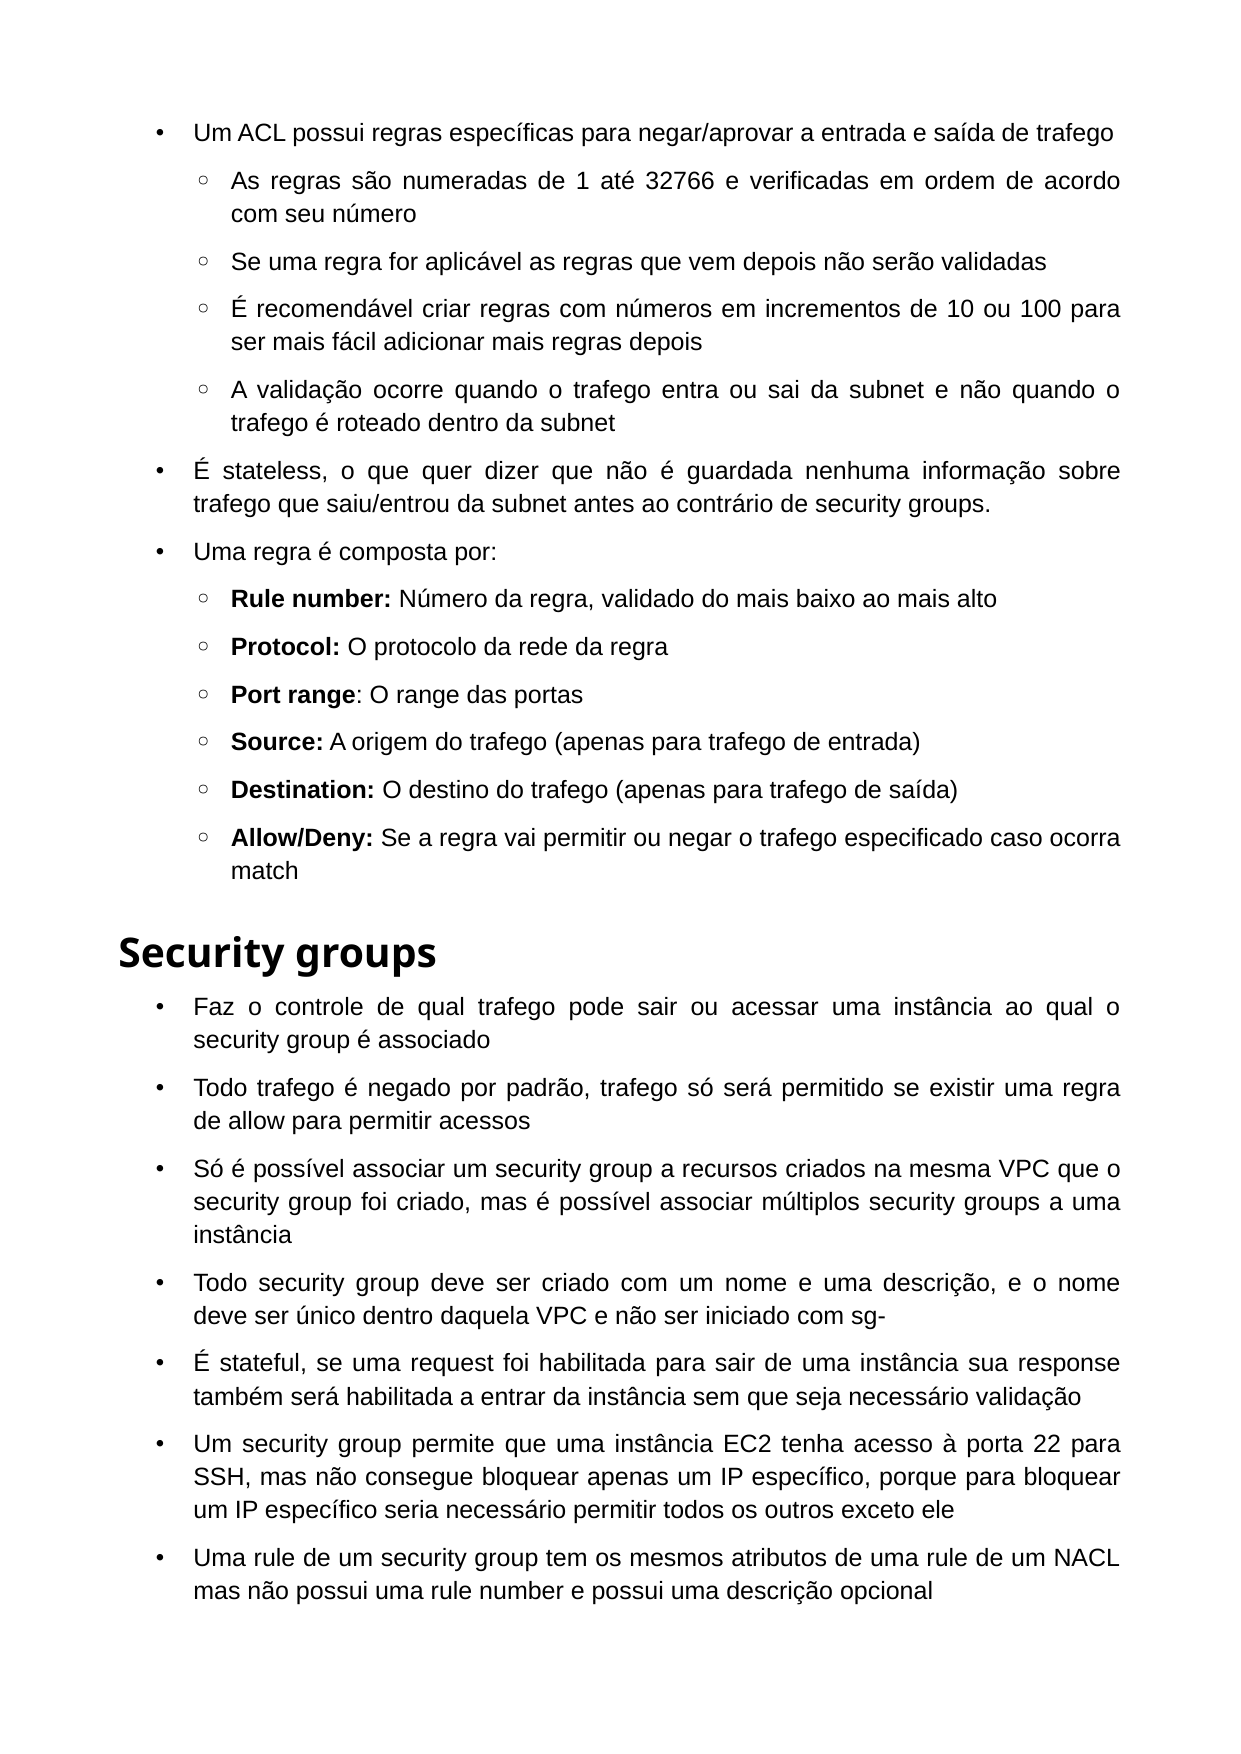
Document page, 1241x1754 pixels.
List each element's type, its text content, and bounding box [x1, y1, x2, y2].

list Só é possível associar um security group a recursos criados na mesma VPC que o security group foi criado, mas é possível associar múltiplos security groups a uma instância [156, 1154, 1122, 1249]
list Uma rule de um security group tem os mesmos atributos de uma rule de um NACL mas não possui uma rule number e possui uma descrição opcional [156, 1543, 1122, 1605]
list É stateless, o que quer dizer que não é guardada nenhuma informação sobre trafego que saiu/entrou da subnet antes ao contrário de security groups. [156, 456, 1122, 518]
list Todo security group deve ser criado com um nome e uma descrição, e o nome deve ser único dentro daquela VPC e não ser iniciado com sg- [156, 1268, 1122, 1329]
list A validação ocorre quando o trafego entra ou sai da subnet e não quando o trafego é roteado dentro da subnet [193, 375, 1122, 437]
list Se uma regra for aplicável as regras que vem depois não serão validadas [193, 247, 1122, 275]
list Um security group permite que uma instância EC2 tenha acesso à porta 22 para SSH, mas não consegue bloquear apenas um IP específico, porque para bloquear um IP específico seria necessário permitir todos os outros exceto ele [156, 1429, 1122, 1524]
list Port range: O range das portas [193, 679, 1122, 708]
list Rule number: Número da regra, validado do mais baixo ao mais alto [193, 584, 1122, 613]
subtitle Security groups [118, 924, 1122, 980]
list Faz o controle de qual trafego pode sair ou acessar uma instância ao qual o security group é associado [156, 992, 1122, 1054]
list Destination: O destino do trafego (apenas para trafego de saída) [193, 775, 1122, 804]
list Todo trafego é negado por padrão, trafego só será permitido se existir uma regra de allow para permitir acessos [156, 1073, 1122, 1135]
list Uma regra é composta por: [156, 536, 1122, 565]
list Um ACL possui regras específicas para negar/aprovar a entrada e saída de trafego [156, 118, 1122, 147]
list É recomendável criar regras com números em incrementos de 10 ou 100 para ser mais fácil adicionar mais regras depois [193, 294, 1122, 356]
list Allow/Deny: Se a regra vai permitir ou negar o trafego especificado caso ocorra match [193, 823, 1122, 884]
list As regras são numeradas de 1 até 32766 e verificadas em ordem de acordo com seu número [193, 166, 1122, 228]
list Protocol: O protocolo da rede da regra [193, 632, 1122, 661]
list É stateful, se uma request foi habilitada para sair de uma instância sua response também será habilitada a entrar da instância sem que seja necessário validação [156, 1348, 1122, 1410]
list Source: A origem do trafego (apenas para trafego de entrada) [193, 727, 1122, 756]
